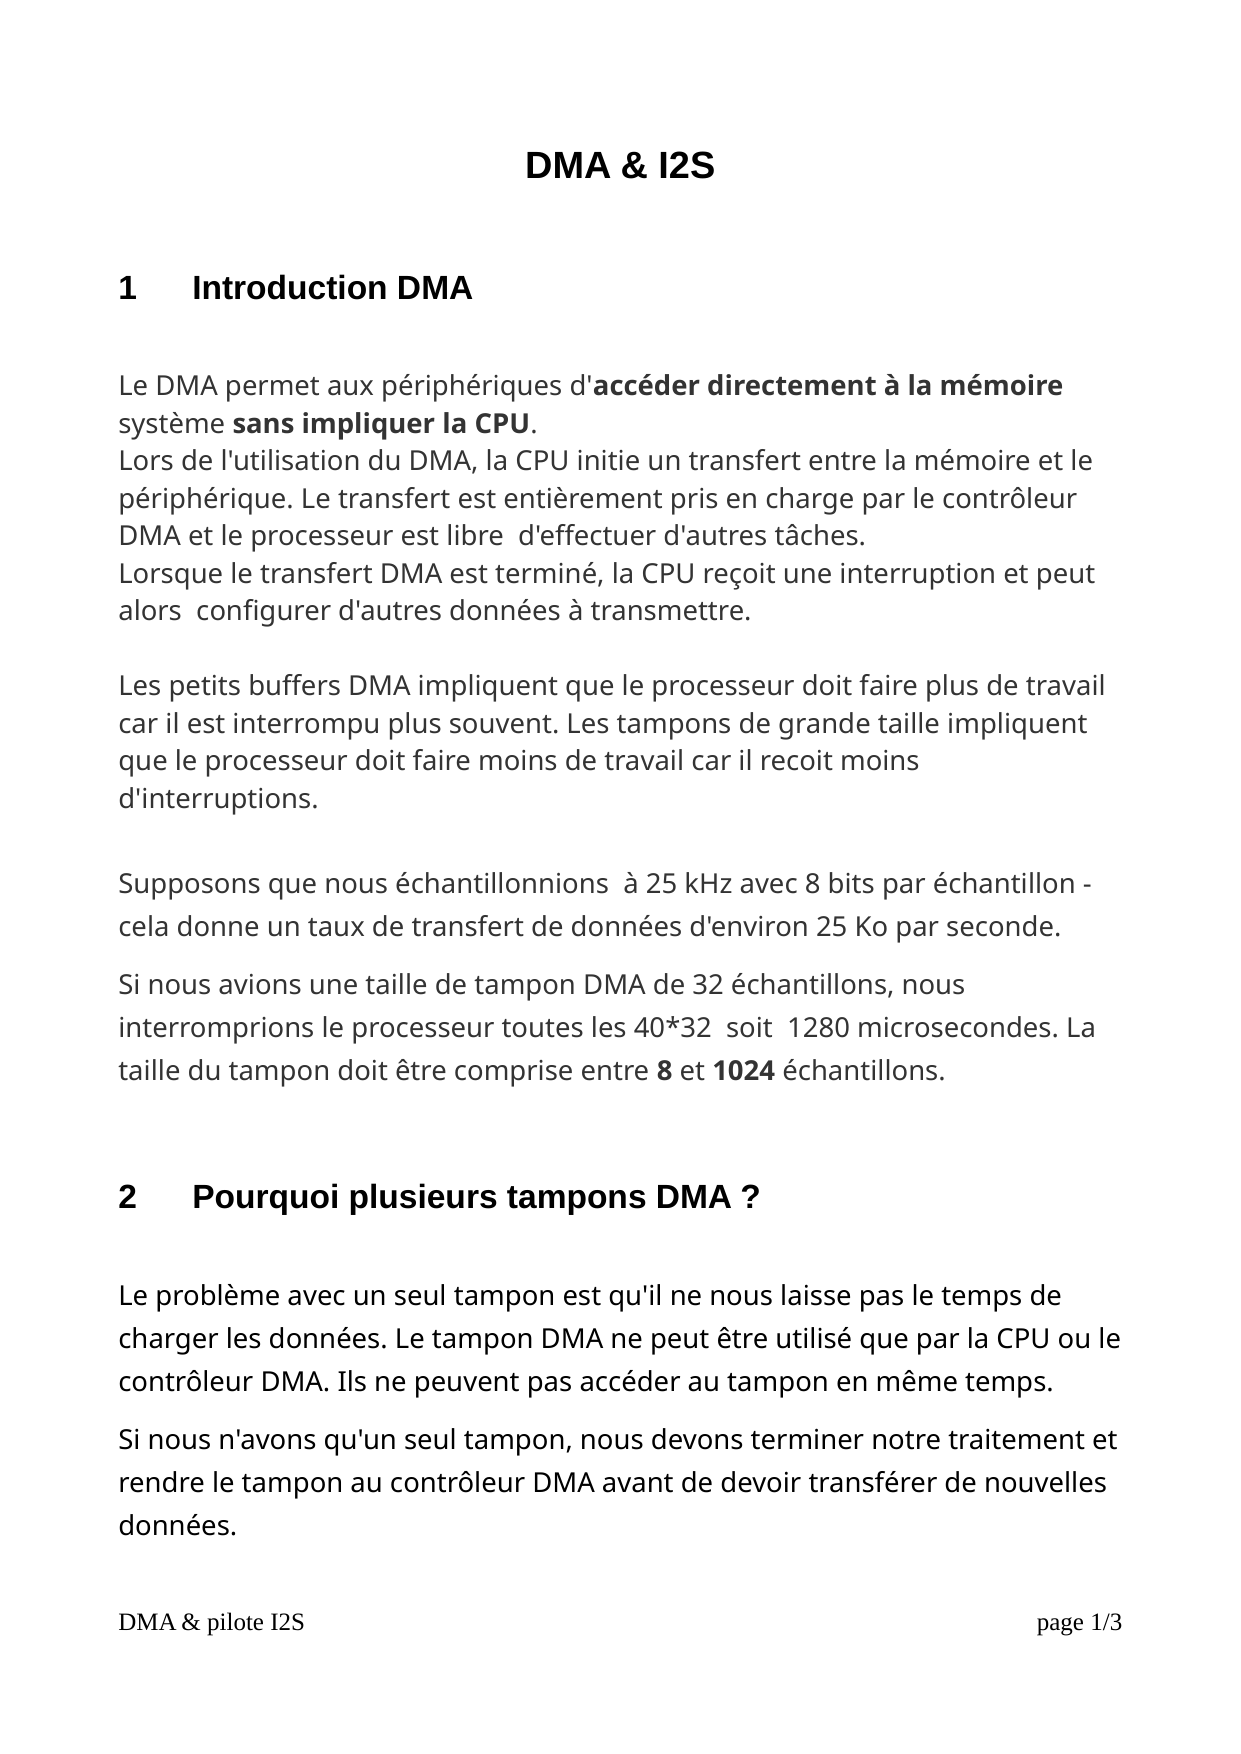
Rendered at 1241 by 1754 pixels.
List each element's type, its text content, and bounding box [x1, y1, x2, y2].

text Le DMA permet aux périphériques d'accéder directement à la mémoire système sans impliquer la CPU. [118, 366, 1122, 441]
text Si nous avions une taille de tampon DMA de 32 échantillons, nous interromprions le processeur toutes les 40*32 soit 1280 microsecondes. La taille du tampon doit être comprise entre 8 et 1024 échantillons. [118, 965, 1122, 1089]
text Si nous n'avons qu'un seul tampon, nous devons terminer notre traitement et rendre le tampon au contrôleur DMA avant de devoir transférer de nouvelles données. [118, 1420, 1122, 1544]
subtitle Pourquoi plusieurs tampons DMA ? [118, 1177, 1122, 1216]
subtitle DMA & I2S [118, 143, 1122, 187]
text Lors de l'utilisation du DMA, la CPU initie un transfert entre la mémoire et le périphérique. Le transfert est entièrement pris en charge par le contrôleur DMA et le processeur est libre d'effectuer d'autres tâches. [118, 441, 1122, 554]
text Lorsque le transfert DMA est terminé, la CPU reçoit une interruption et peut alors configurer d'autres données à transmettre. [118, 554, 1122, 629]
text Supposons que nous échantillonnions à 25 kHz avec 8 bits par échantillon - cela donne un taux de transfert de données d'environ 25 Ko par seconde. [118, 864, 1122, 945]
text Les petits buffers DMA impliquent que le processeur doit faire plus de travail car il est interrompu plus souvent. Les tampons de grande taille impliquent que le processeur doit faire moins de travail car il recoit moins d'interruptions. [118, 666, 1122, 816]
text Le problème avec un seul tampon est qu'il ne nous laisse pas le temps de charger les données. Le tampon DMA ne peut être utilisé que par la CPU ou le contrôleur DMA. Ils ne peuvent pas accéder au tampon en même temps. [118, 1276, 1122, 1400]
subtitle Introduction DMA [118, 268, 1122, 306]
